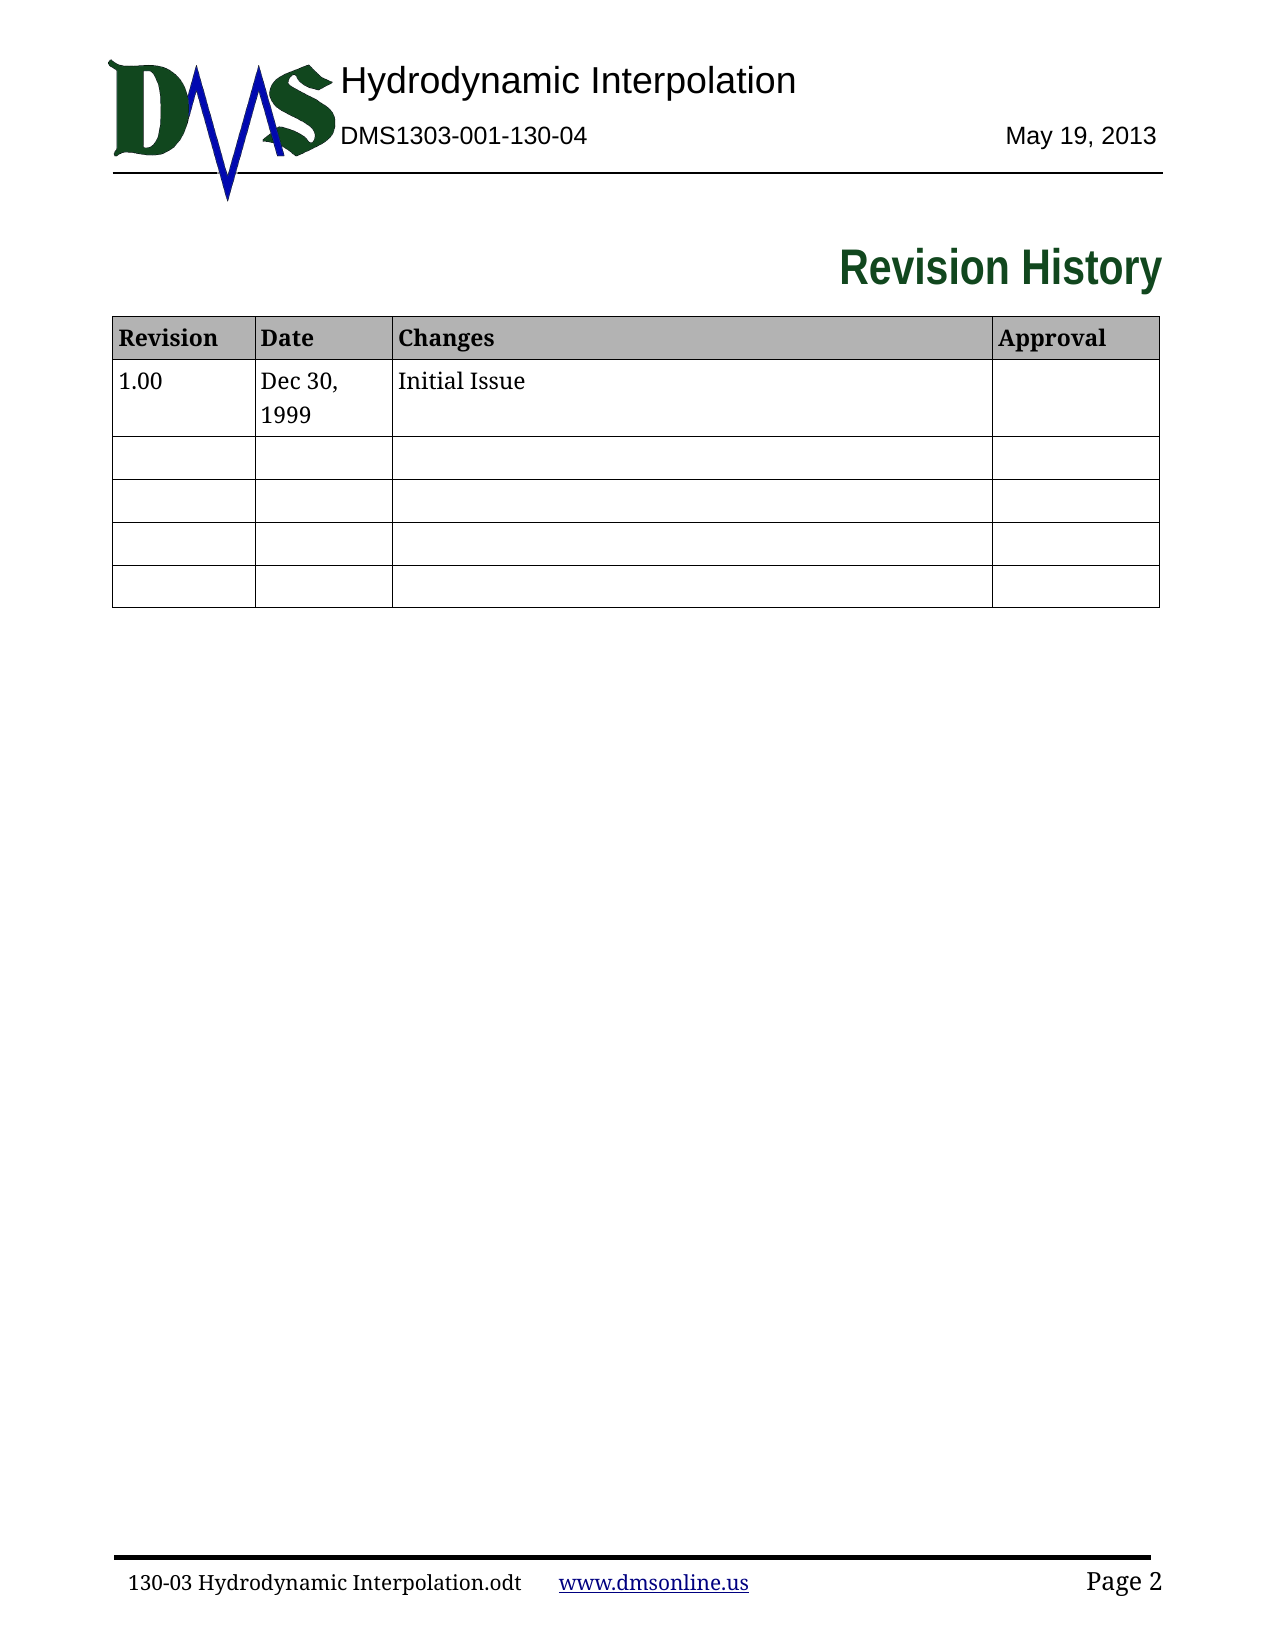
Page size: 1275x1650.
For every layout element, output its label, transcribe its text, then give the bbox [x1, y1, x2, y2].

table_cell [393, 437, 992, 479]
table_header Revision [113, 317, 255, 359]
table_header Date [256, 317, 392, 359]
table_cell [393, 566, 992, 607]
table_cell [993, 360, 1159, 436]
table_cell [256, 523, 392, 564]
table_cell 1.00 [113, 360, 255, 436]
text Revision History [112, 238, 1162, 295]
table_cell Dec 30, 1999 [256, 360, 392, 436]
table_cell [256, 566, 392, 607]
table_cell [113, 566, 255, 607]
table_header Changes [393, 317, 992, 359]
table_header Approval [993, 317, 1159, 359]
table_cell [256, 437, 392, 479]
table_cell [113, 437, 255, 479]
table_cell [393, 480, 992, 522]
table_cell [113, 523, 255, 564]
table_cell [113, 480, 255, 522]
table_cell [993, 523, 1159, 564]
table_cell [393, 523, 992, 564]
picture [105, 56, 338, 204]
table_cell [993, 480, 1159, 522]
table_cell [993, 566, 1159, 607]
table_cell [993, 437, 1159, 479]
table_cell [256, 480, 392, 522]
table_cell Initial Issue [393, 360, 992, 436]
